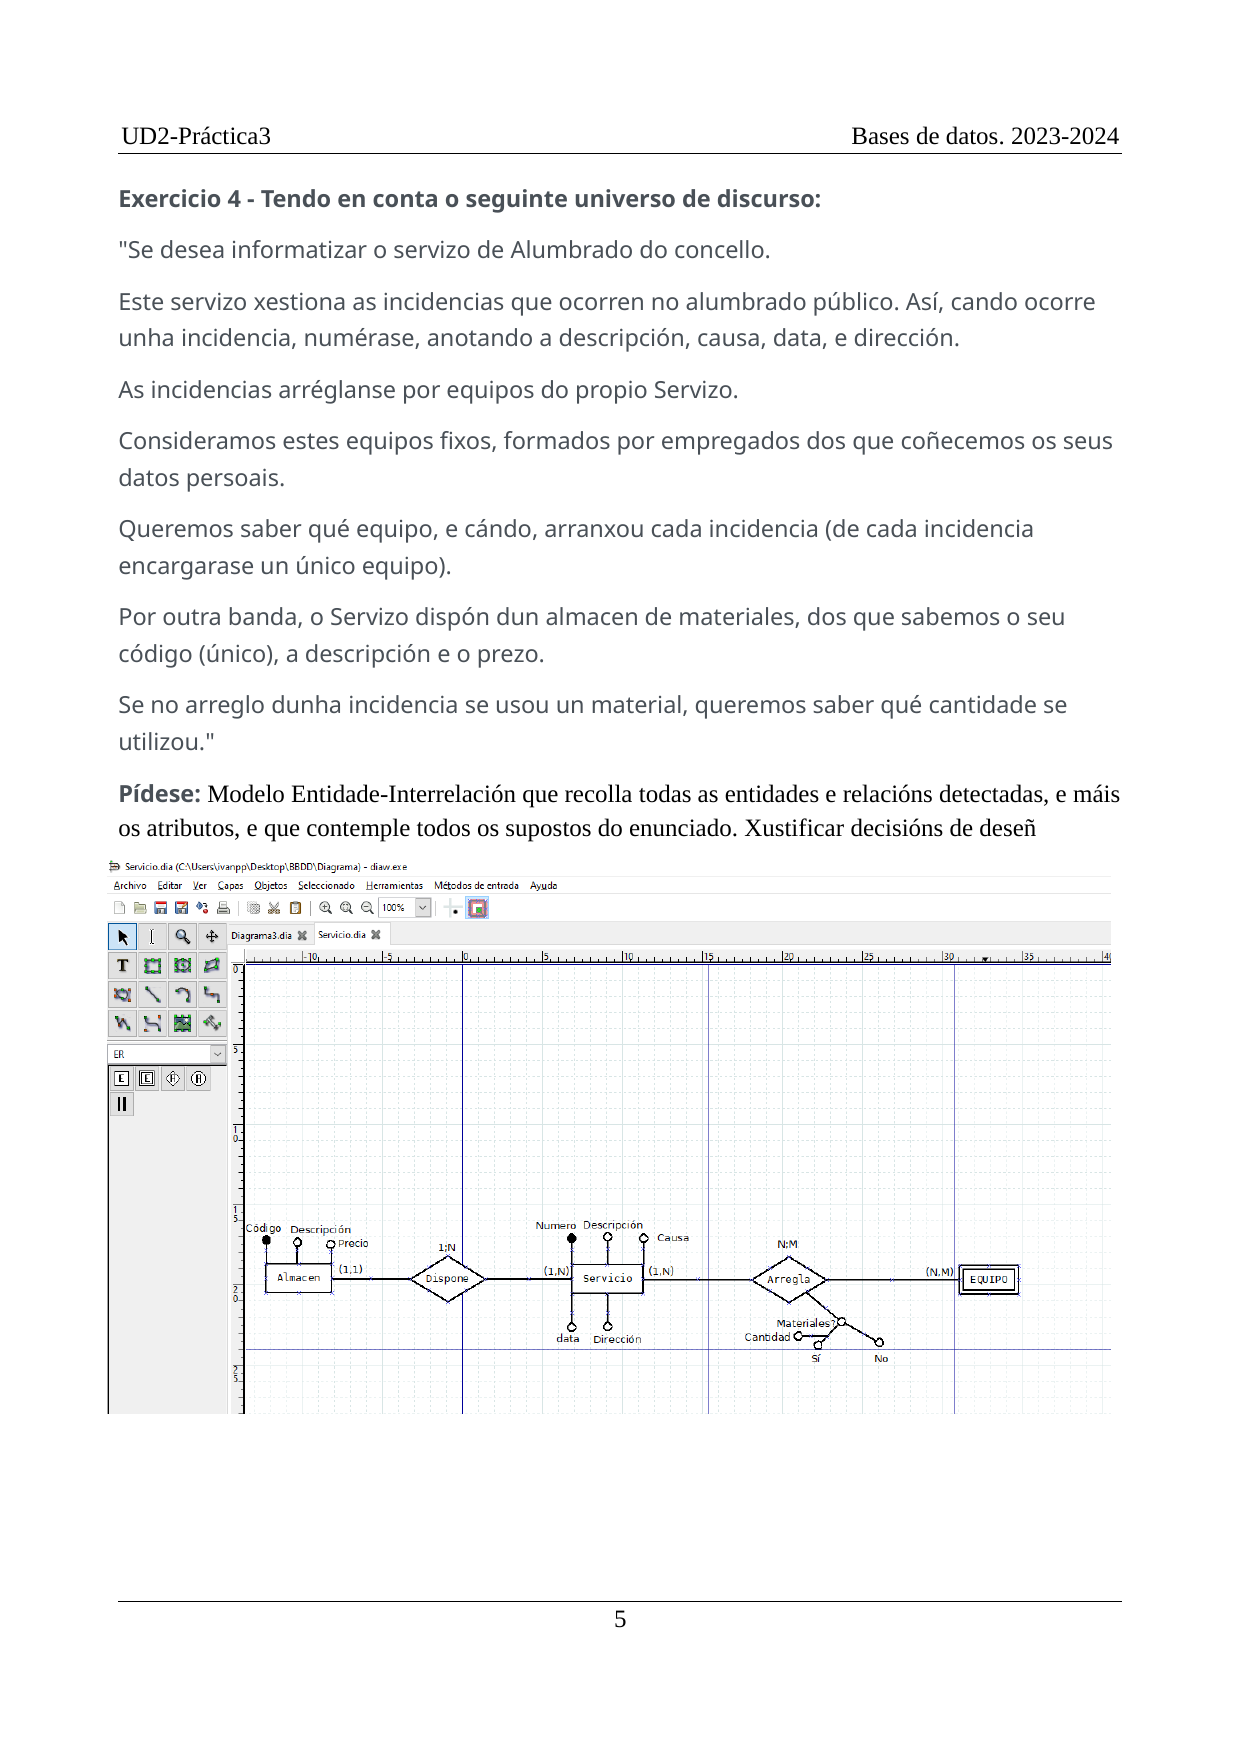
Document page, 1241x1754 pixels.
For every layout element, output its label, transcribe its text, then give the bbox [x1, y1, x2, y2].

text "Se desea informatizar o servizo de Alumbrado do concello. [118, 234, 1122, 266]
picture [107, 857, 1111, 1414]
text Se no arreglo dunha incidencia se usou un material, queremos saber qué cantidade se utilizou." [118, 689, 1122, 758]
text Por outra banda, o Servizo dispón dun almacen de materiales, dos que sabemos o seu código (único), a descripción e o prezo. [118, 601, 1122, 669]
text Queremos saber qué equipo, e cándo, arranxou cada incidencia (de cada incidencia encargarase un único equipo). [118, 513, 1122, 581]
text As incidencias arréglanse por equipos do propio Servizo. [118, 373, 1122, 405]
text Este servizo xestiona as incidencias que ocorren no alumbrado público. Así, cando ocorre unha incidencia, numérase, anotando a descripción, causa, data, e dirección. [118, 285, 1122, 354]
text Pídese: Modelo Entidade-Interrelación que recolla todas as entidades e relacións detectadas, e máis os atributos, e que contemple todos os supostos do enunciado. Xustificar decisións de deseñ [118, 777, 1122, 842]
text Exercicio 4 - Tendo en conta o seguinte universo de discurso: [118, 182, 1122, 214]
text Consideramos estes equipos fixos, formados por empregados dos que coñecemos os seus datos persoais. [118, 424, 1122, 493]
